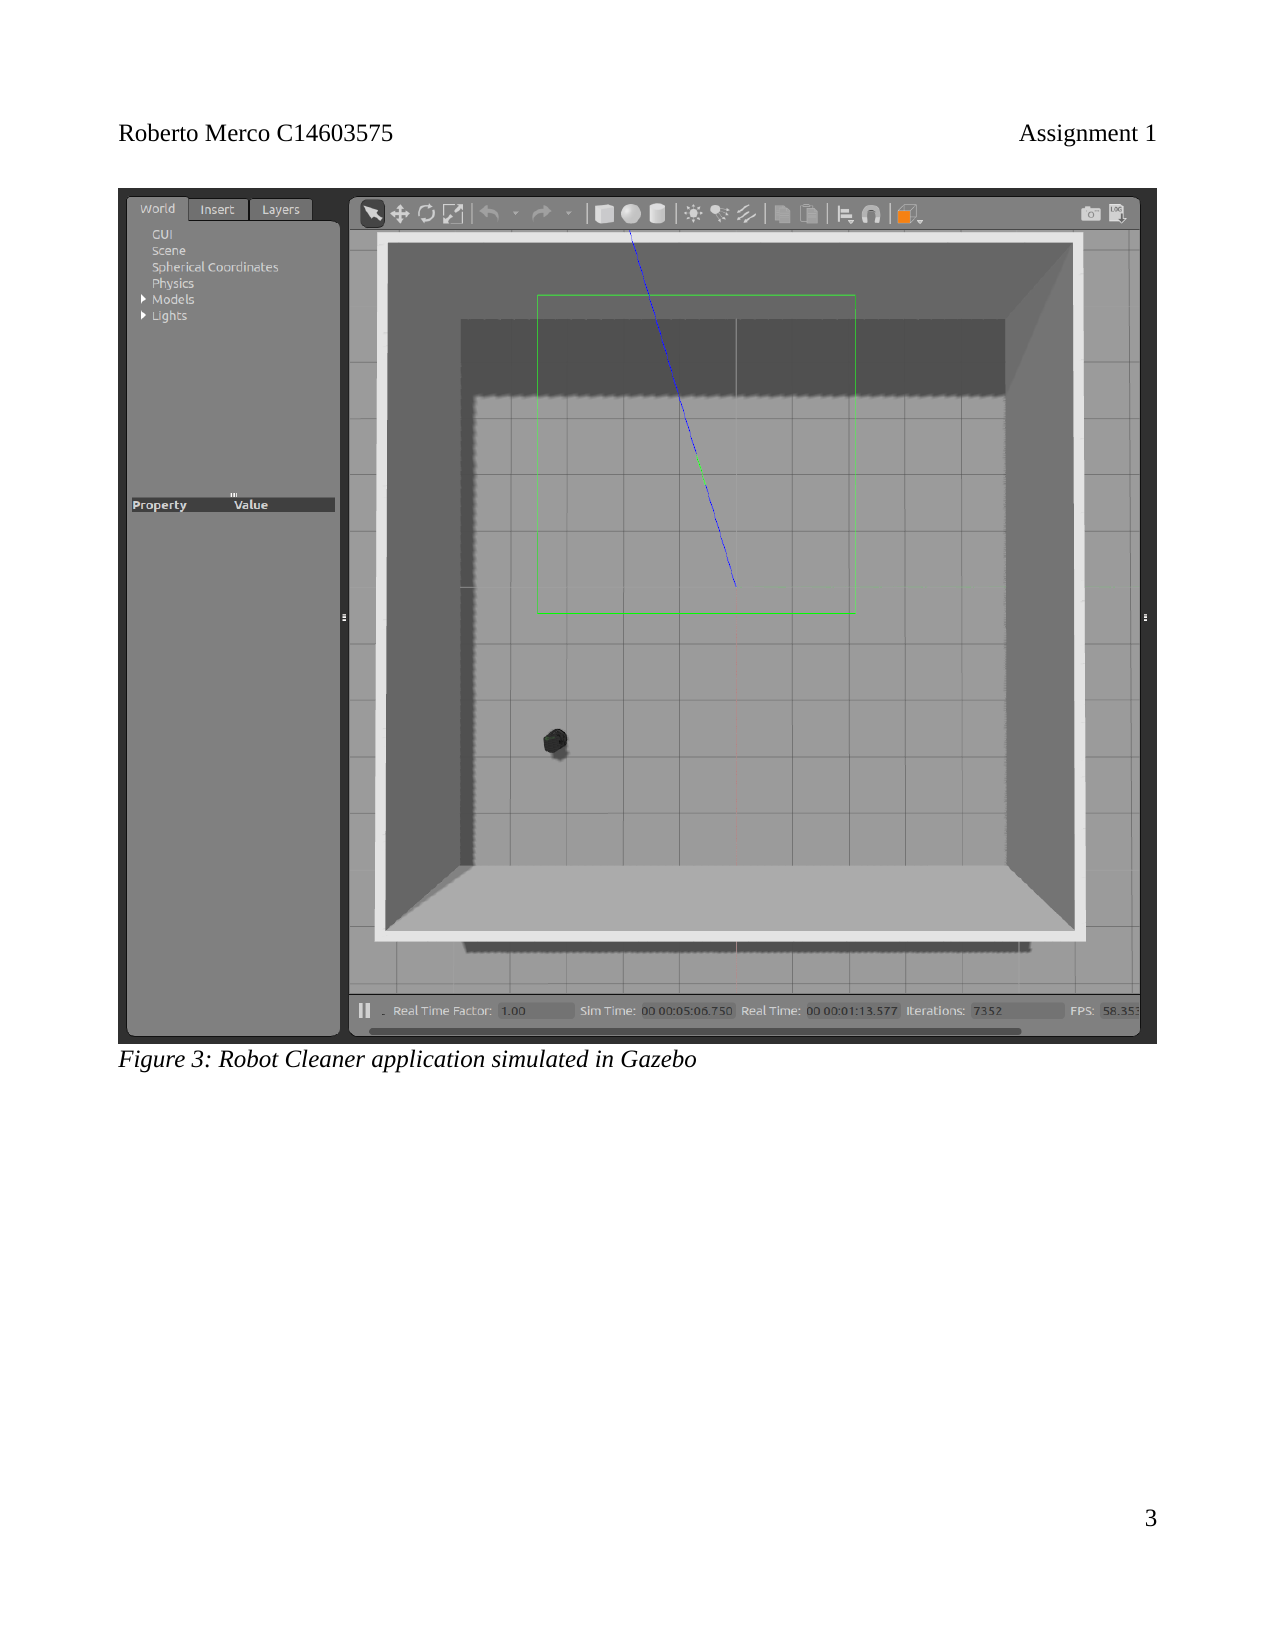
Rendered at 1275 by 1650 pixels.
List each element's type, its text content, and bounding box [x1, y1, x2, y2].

text Figure 3: Robot Cleaner application simulated in Gazebo [118, 1044, 1157, 1072]
picture [118, 188, 1157, 1044]
